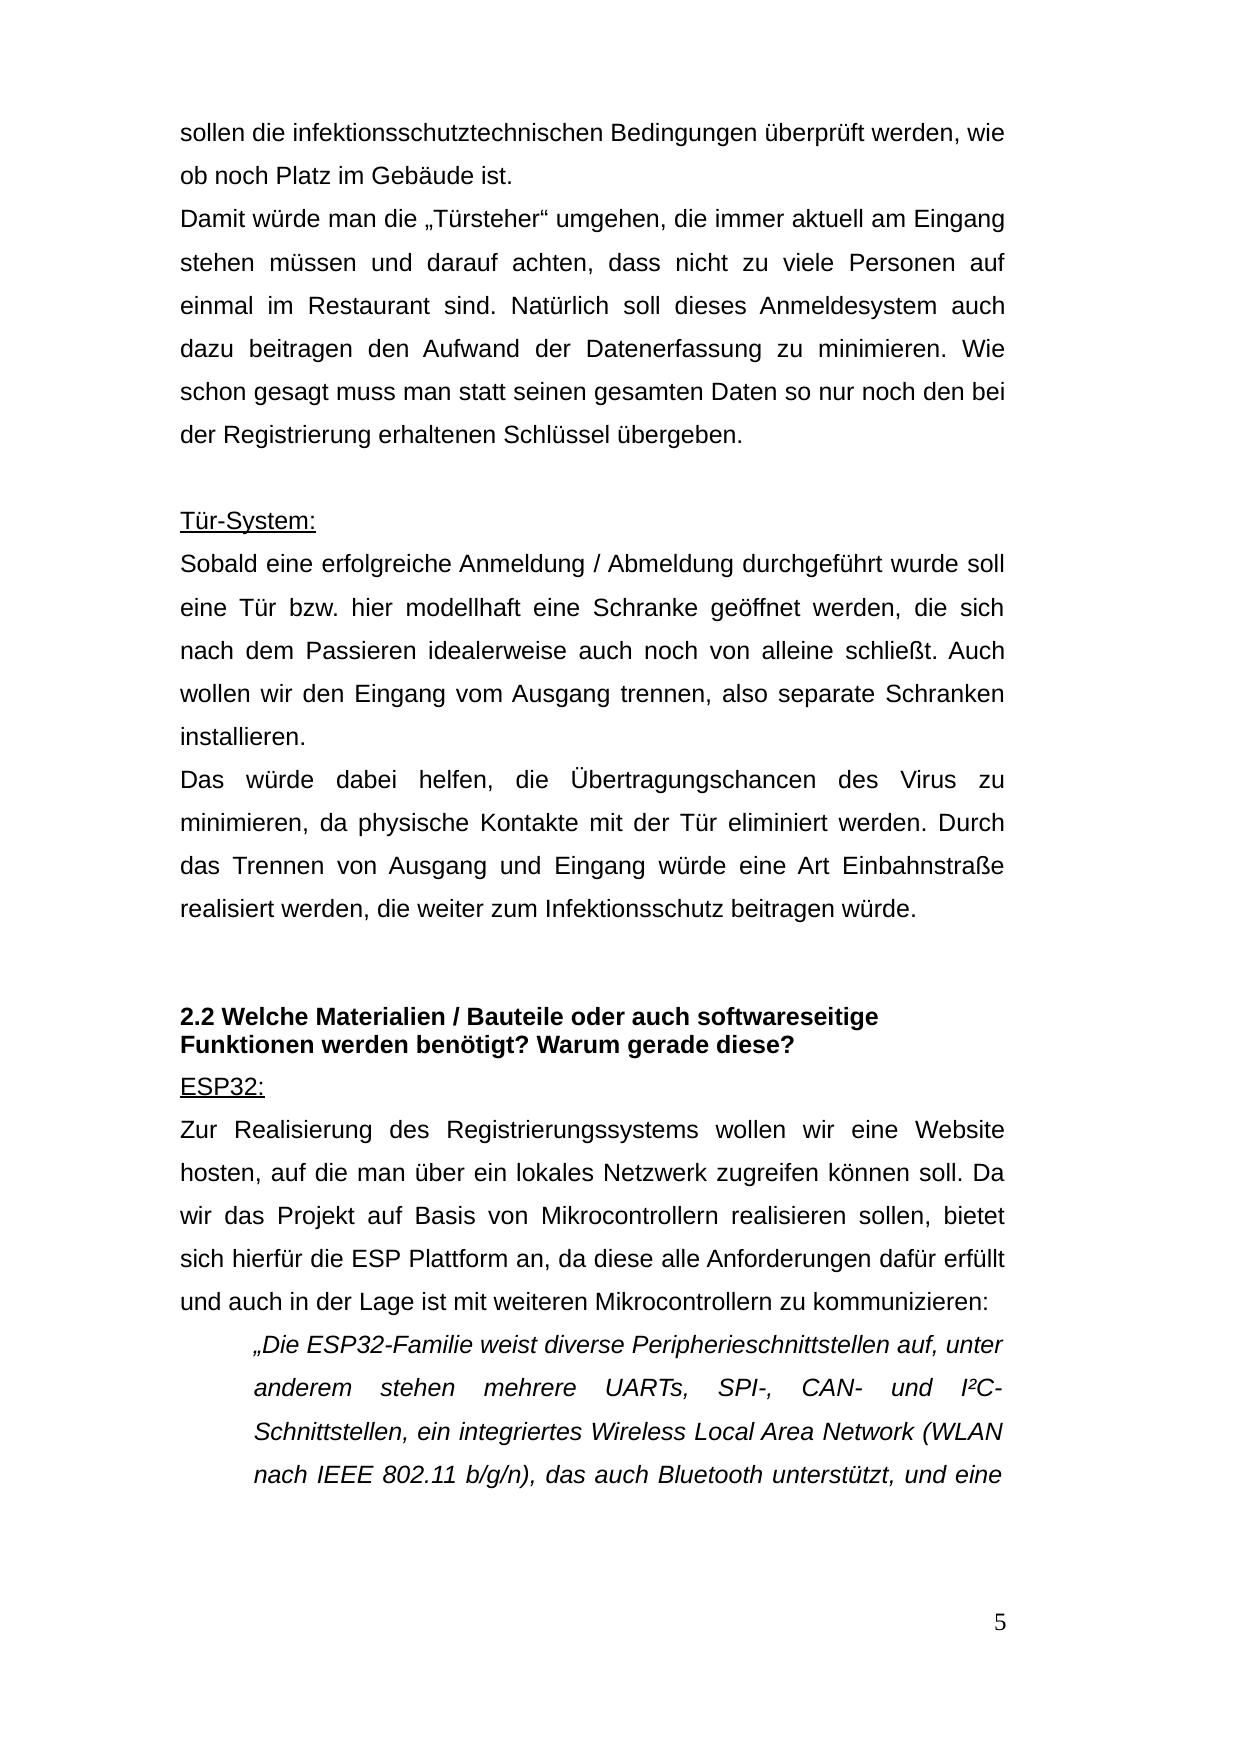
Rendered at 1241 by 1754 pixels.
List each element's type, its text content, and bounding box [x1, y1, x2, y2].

subtitle 2.2 Welche Materialien / Bauteile oder auch softwareseitige Funktionen werden benötigt? Warum gerade diese? [180, 1001, 1006, 1059]
text „Die ESP32-Familie weist diverse Peripherieschnittstellen auf, unter anderem stehen mehrere UARTs, SPI-, CAN- und I²C-Schnittstellen, ein integriertes Wireless Local Area Network (WLAN nach IEEE 802.11 b/g/n), das auch Bluetooth unterstützt, und eine [253, 1330, 1006, 1488]
text ESP32: [180, 1071, 1006, 1100]
text Sobald eine erfolgreiche Anmeldung / Abmeldung durchgeführt wurde soll eine Tür bzw. hier modellhaft eine Schranke geöffnet werden, die sich nach dem Passieren idealerweise auch noch von alleine schließt. Auch wollen wir den Eingang vom Ausgang trennen, also separate Schranken installieren. [180, 549, 1006, 751]
text sollen die infektionsschutztechnischen Bedingungen überprüft werden, wie ob noch Platz im Gebäude ist. [180, 118, 1006, 190]
text Das würde dabei helfen, die Übertragungschancen des Virus zu minimieren, da physische Kontakte mit der Tür eliminiert werden. Durch das Trennen von Ausgang und Eingang würde eine Art Einbahnstraße realisiert werden, die weiter zum Infektionsschutz beitragen würde. [180, 765, 1006, 923]
text Tür-System: [180, 506, 1006, 535]
text Zur Realisierung des Registrierungssystems wollen wir eine Website hosten, auf die man über ein lokales Netzwerk zugreifen können soll. Da wir das Projekt auf Basis von Mikrocontrollern realisieren sollen, bietet sich hierfür die ESP Plattform an, da diese alle Anforderungen dafür erfüllt und auch in der Lage ist mit weiteren Mikrocontrollern zu kommunizieren: [180, 1114, 1006, 1316]
text Damit würde man die „Türsteher“ umgehen, die immer aktuell am Eingang stehen müssen und darauf achten, dass nicht zu viele Personen auf einmal im Restaurant sind. Natürlich soll dieses Anmeldesystem auch dazu beitragen den Aufwand der Datenerfassung zu minimieren. Wie schon gesagt muss man statt seinen gesamten Daten so nur noch den bei der Registrierung erhaltenen Schlüssel übergeben. [180, 204, 1006, 449]
